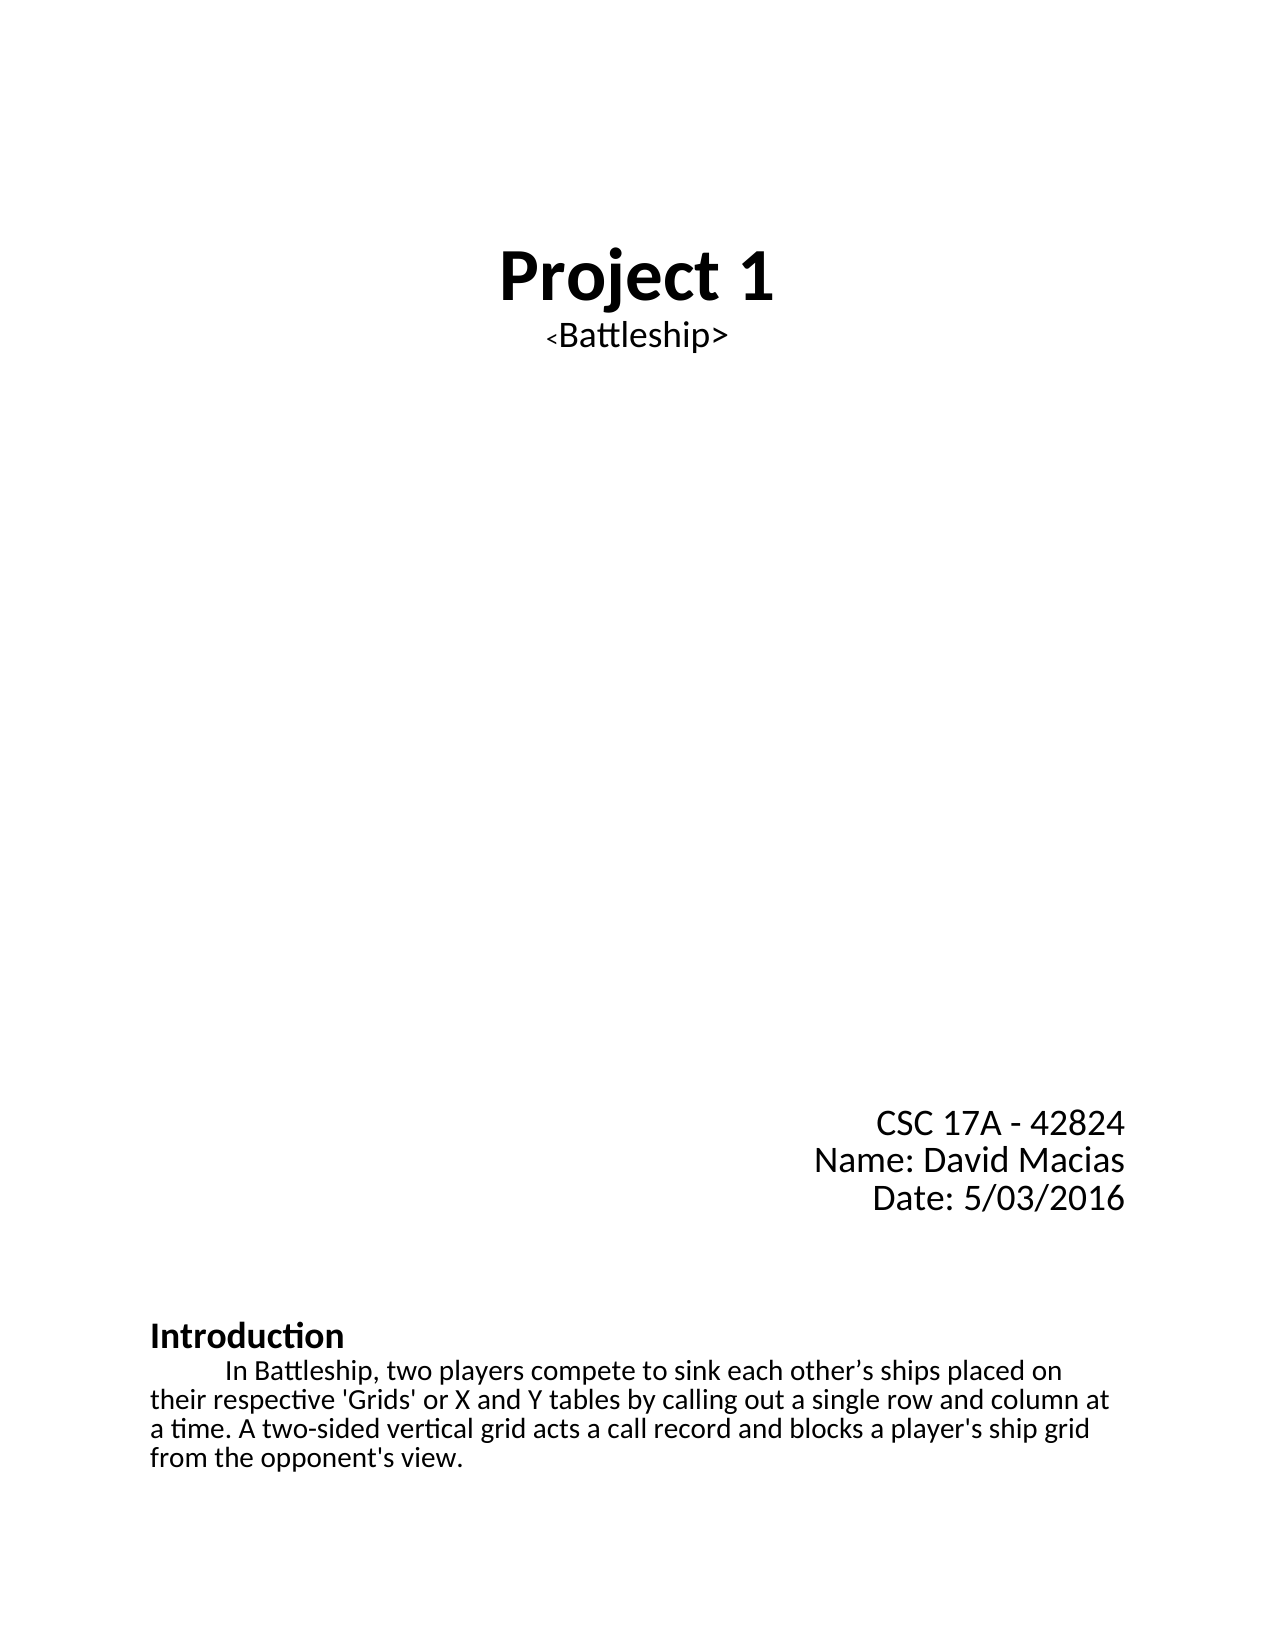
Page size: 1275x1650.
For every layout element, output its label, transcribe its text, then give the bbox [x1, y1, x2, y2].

text Date: 5/03/2016 [150, 1182, 1125, 1219]
text Name: David Macias [150, 1144, 1125, 1182]
text Introduction [150, 1321, 1125, 1358]
text Project 1 [150, 244, 1125, 319]
text In Battleship, two players compete to sink each other’s ships placed on their respective 'Grids' or X and Y tables by calling out a single row and column at a time. A two-sided vertical grid acts a call record and blocks a player's ship grid from the opponent's view. [150, 1358, 1125, 1475]
text <Battleship> [150, 319, 1125, 357]
text CSC 17A - 42824 [150, 1107, 1125, 1144]
